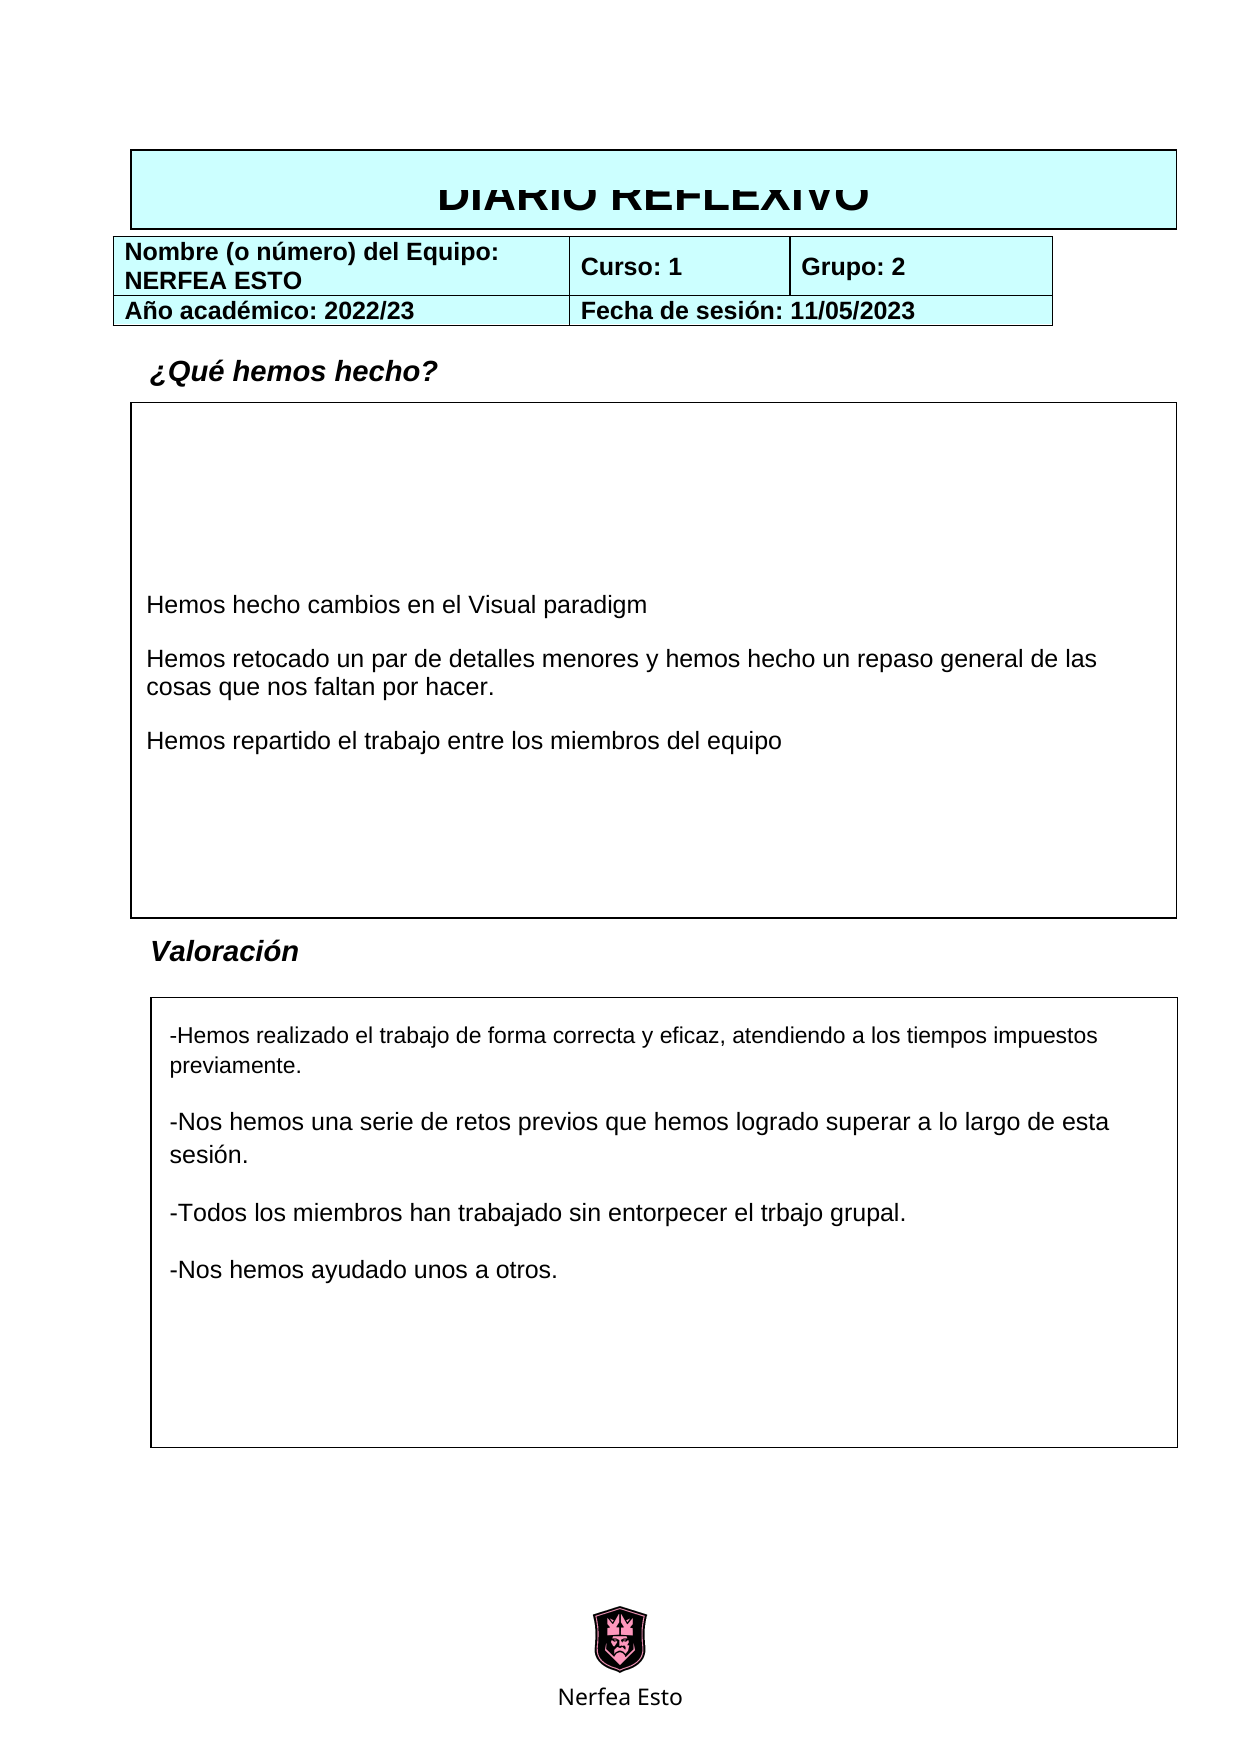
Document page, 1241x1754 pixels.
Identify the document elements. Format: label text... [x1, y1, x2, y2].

text ¿Qué hemos hecho? [150, 354, 1090, 388]
text Hemos retocado un par de detalles menores y hemos hecho un repaso general de las cosas que nos faltan por hacer. [146, 644, 1162, 701]
table_cell Fecha de sesión: 11/05/2023 [570, 296, 1052, 324]
text Hemos hecho cambios en el Visual paradigm [146, 591, 1162, 619]
text DIARIO REFLEXIVO [146, 190, 1162, 214]
table_header Nombre (o número) del Equipo: NERFEA ESTO [114, 237, 569, 295]
picture [551, 1601, 689, 1678]
text Hemos repartido el trabajo entre los miembros del equipo [146, 726, 1162, 755]
table_cell Año académico: 2022/23 [114, 296, 569, 324]
table_header Curso: 1 [570, 237, 789, 295]
table_header Grupo: 2 [791, 237, 1052, 295]
text Valoración [150, 934, 1090, 968]
